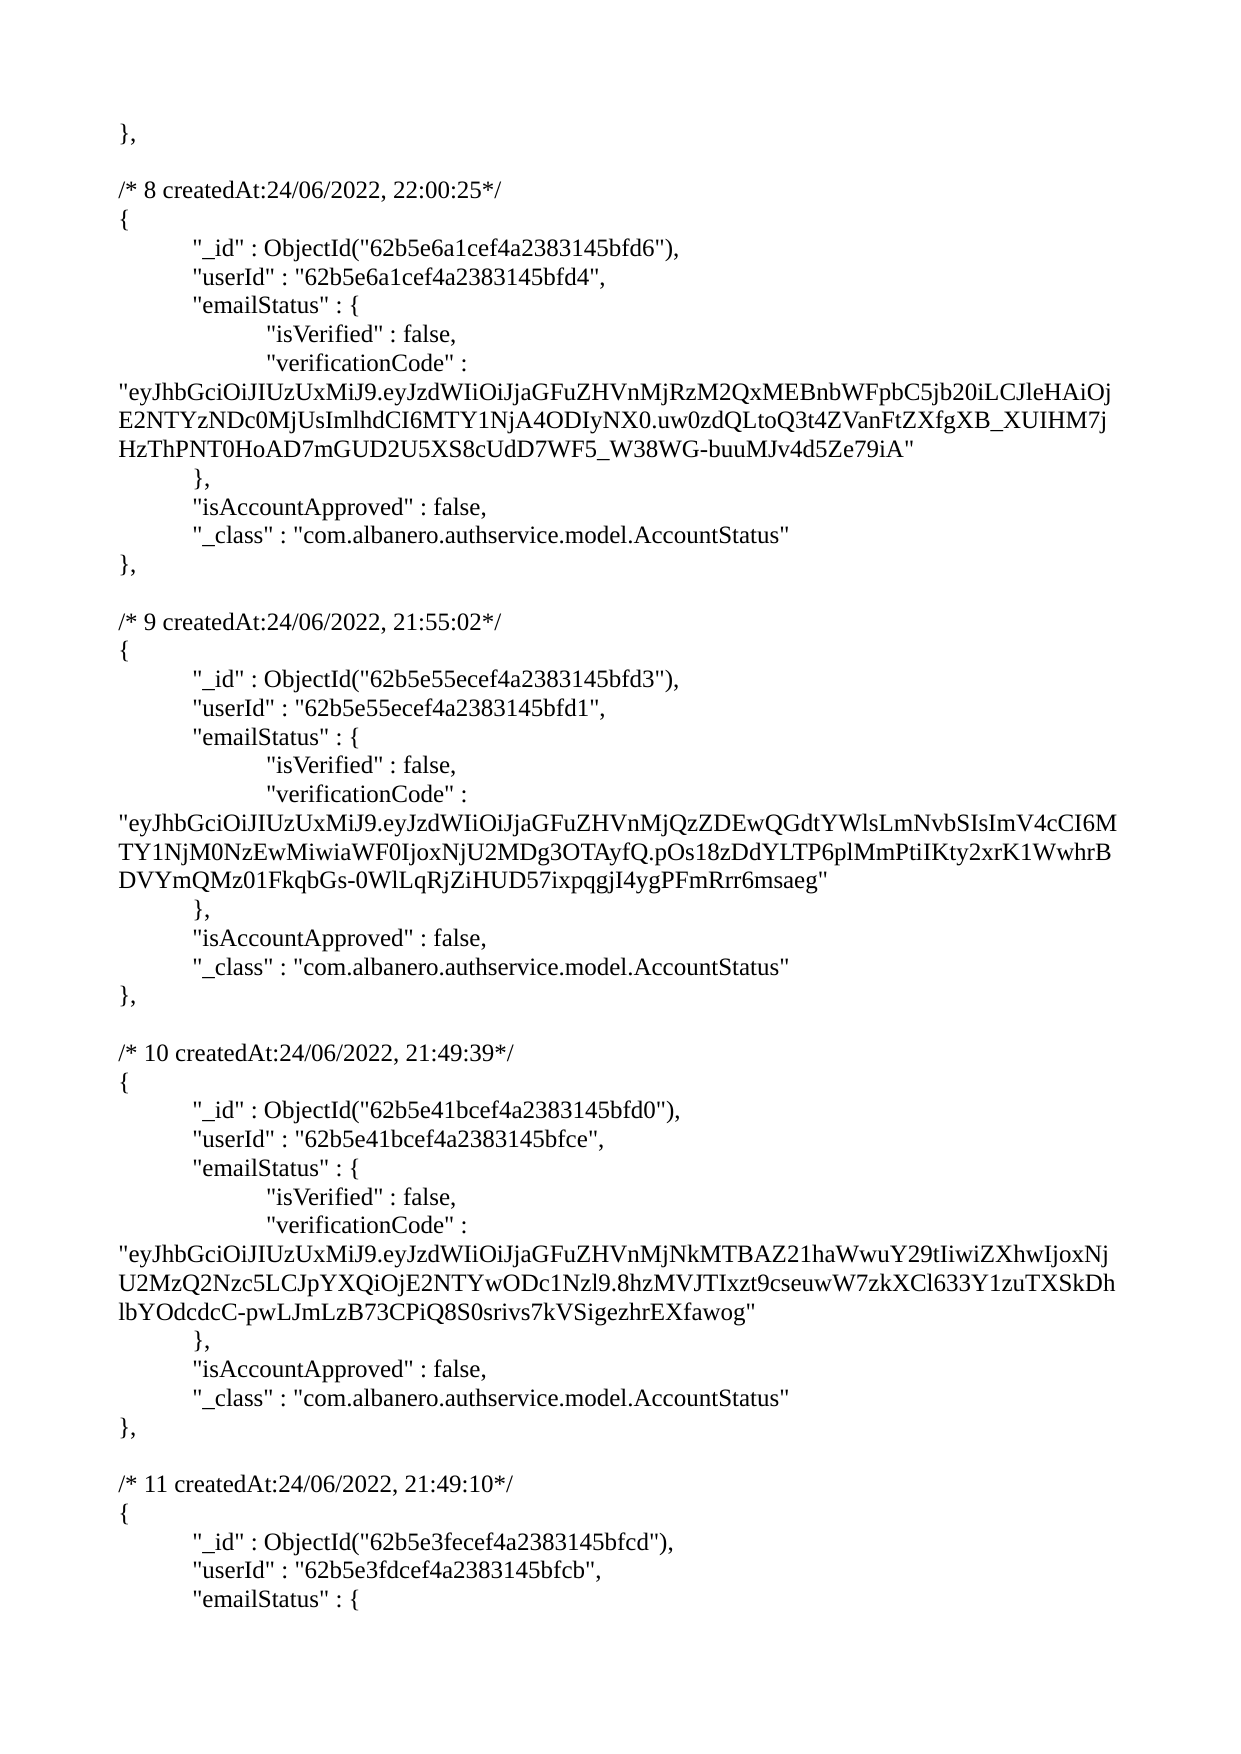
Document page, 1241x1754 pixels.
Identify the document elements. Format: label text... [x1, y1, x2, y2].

text "emailStatus" : { [118, 1153, 1122, 1182]
text }, [118, 463, 1122, 492]
text "emailStatus" : { [118, 1584, 1122, 1613]
text { [118, 636, 1122, 664]
text "_class" : "com.albanero.authservice.model.AccountStatus" [118, 952, 1122, 981]
text "emailStatus" : { [118, 291, 1122, 319]
text "isAccountApproved" : false, [118, 492, 1122, 521]
text "emailStatus" : { [118, 722, 1122, 751]
text "_id" : ObjectId("62b5e41bcef4a2383145bfd0"), [118, 1096, 1122, 1124]
text "verificationCode" : "eyJhbGciOiJIUzUxMiJ9.eyJzdWIiOiJjaGFuZHVnMjNkMTBAZ21haWwuY29tIiwiZXhwIjoxNjU2MzQ2Nzc5LCJpYXQiOjE2NTYwODc1Nzl9.8hzMVJTIxzt9cseuwW7zkXCl633Y1zuTXSkDhlbYOdcdcC-pwLJmLzB73CPiQ8S0srivs7kVSigezhrEXfawog" [118, 1211, 1122, 1326]
text "_class" : "com.albanero.authservice.model.AccountStatus" [118, 1383, 1122, 1412]
text "isVerified" : false, [118, 319, 1122, 348]
text "isAccountApproved" : false, [118, 1354, 1122, 1383]
text /* 8 createdAt:24/06/2022, 22:00:25*/ [118, 176, 1122, 204]
text "_id" : ObjectId("62b5e3fecef4a2383145bfcd"), [118, 1527, 1122, 1556]
text { [118, 1498, 1122, 1527]
text /* 11 createdAt:24/06/2022, 21:49:10*/ [118, 1469, 1122, 1498]
text "userId" : "62b5e3fdcef4a2383145bfcb", [118, 1556, 1122, 1584]
text "verificationCode" : "eyJhbGciOiJIUzUxMiJ9.eyJzdWIiOiJjaGFuZHVnMjQzZDEwQGdtYWlsLmNvbSIsImV4cCI6MTY1NjM0NzEwMiwiaWF0IjoxNjU2MDg3OTAyfQ.pOs18zDdYLTP6plMmPtiIKty2xrK1WwhrBDVYmQMz01FkqbGs-0WlLqRjZiHUD57ixpqgjI4ygPFmRrr6msaeg" [118, 779, 1122, 894]
text }, [118, 118, 1122, 147]
text "isVerified" : false, [118, 751, 1122, 779]
text "userId" : "62b5e55ecef4a2383145bfd1", [118, 693, 1122, 722]
text { [118, 204, 1122, 233]
text "_class" : "com.albanero.authservice.model.AccountStatus" [118, 521, 1122, 549]
text }, [118, 1326, 1122, 1354]
text }, [118, 549, 1122, 578]
text /* 9 createdAt:24/06/2022, 21:55:02*/ [118, 607, 1122, 636]
text "_id" : ObjectId("62b5e6a1cef4a2383145bfd6"), [118, 233, 1122, 262]
text /* 10 createdAt:24/06/2022, 21:49:39*/ [118, 1038, 1122, 1067]
text "userId" : "62b5e6a1cef4a2383145bfd4", [118, 262, 1122, 291]
text "verificationCode" : "eyJhbGciOiJIUzUxMiJ9.eyJzdWIiOiJjaGFuZHVnMjRzM2QxMEBnbWFpbC5jb20iLCJleHAiOjE2NTYzNDc0MjUsImlhdCI6MTY1NjA4ODIyNX0.uw0zdQLtoQ3t4ZVanFtZXfgXB_XUIHM7jHzThPNT0HoAD7mGUD2U5XS8cUdD7WF5_W38WG-buuMJv4d5Ze79iA" [118, 348, 1122, 463]
text "isAccountApproved" : false, [118, 923, 1122, 952]
text }, [118, 981, 1122, 1009]
text }, [118, 1412, 1122, 1441]
text "isVerified" : false, [118, 1182, 1122, 1211]
text "_id" : ObjectId("62b5e55ecef4a2383145bfd3"), [118, 664, 1122, 693]
text }, [118, 894, 1122, 923]
text { [118, 1067, 1122, 1096]
text "userId" : "62b5e41bcef4a2383145bfce", [118, 1124, 1122, 1153]
